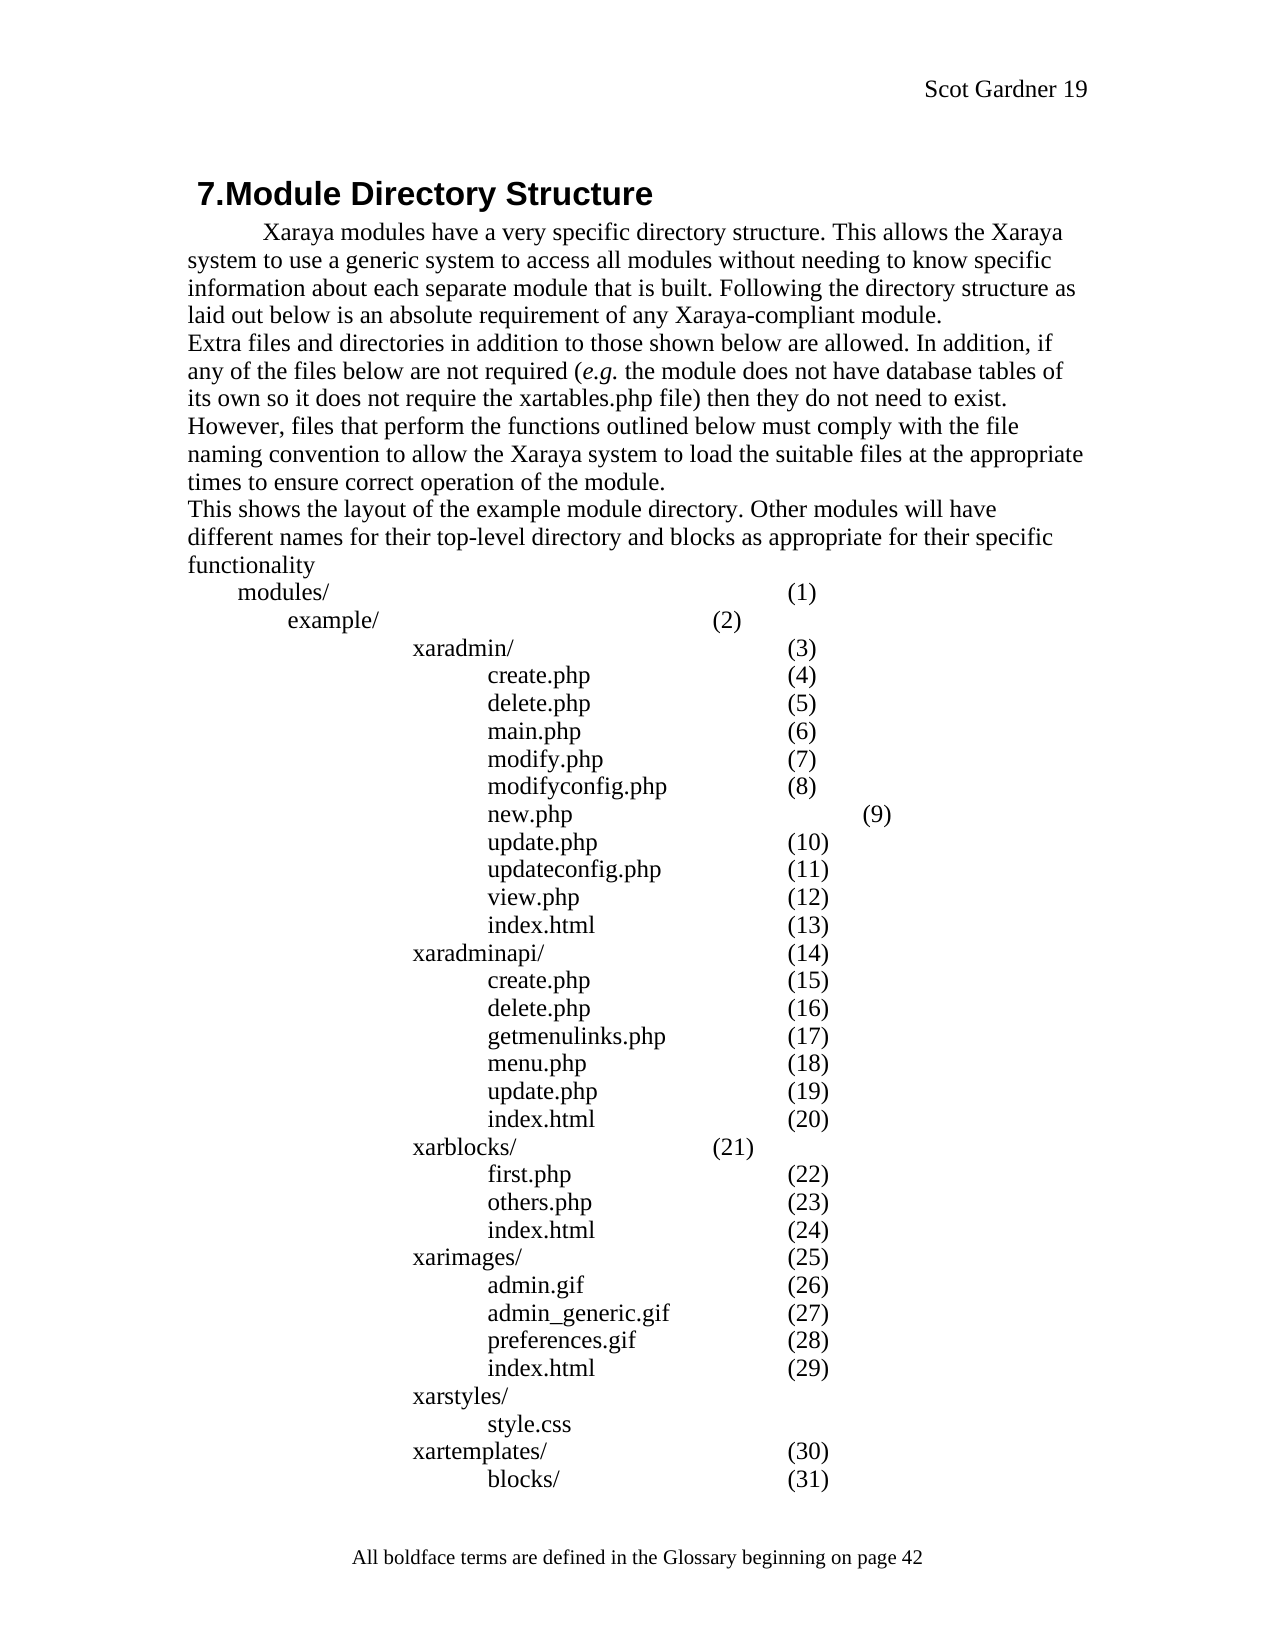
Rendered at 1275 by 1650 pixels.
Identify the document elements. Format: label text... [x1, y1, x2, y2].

text xarblocks/ (21) [187, 1133, 1087, 1160]
text xarstyles/ [187, 1382, 1087, 1410]
text create.php (15) [187, 966, 1087, 994]
text index.html (13) [187, 911, 1087, 939]
subtitle Module Directory Structure [187, 175, 1087, 212]
text index.html (29) [187, 1354, 1087, 1382]
text modifyconfig.php (8) [187, 772, 1087, 800]
text Extra files and directories in addition to those shown below are allowed. In addition, if any of the files below are not required (e.g. the module does not have database tables of its own so it does not require the xartables.php file) then they do not need to exist. However, files that perform the functions outlined below must comply with the file naming convention to allow the Xaraya system to load the suitable files at the appropriate times to ensure correct operation of the module. [187, 329, 1087, 495]
text blocks/ (31) [187, 1465, 1087, 1493]
text main.php (6) [187, 717, 1087, 745]
text modules/ (1) [187, 578, 1087, 606]
text first.php (22) [187, 1160, 1087, 1188]
text example/ (2) [187, 606, 1087, 634]
text modify.php (7) [187, 745, 1087, 772]
text preferences.gif (28) [187, 1327, 1087, 1354]
text new.php (9) [187, 800, 1087, 828]
text updateconfig.php (11) [187, 856, 1087, 883]
text xaradminapi/ (14) [187, 939, 1087, 966]
text view.php (12) [187, 883, 1087, 911]
text delete.php (5) [187, 689, 1087, 717]
text index.html (24) [187, 1216, 1087, 1243]
text xarimages/ (25) [187, 1243, 1087, 1271]
text style.css [187, 1410, 1087, 1437]
text delete.php (16) [187, 994, 1087, 1022]
text update.php (10) [187, 828, 1087, 856]
text menu.php (18) [187, 1049, 1087, 1077]
text create.php (4) [187, 662, 1087, 689]
text others.php (23) [187, 1188, 1087, 1216]
text index.html (20) [187, 1105, 1087, 1133]
text admin.gif (26) [187, 1271, 1087, 1299]
text admin_generic.gif (27) [187, 1299, 1087, 1327]
text xartemplates/ (30) [187, 1437, 1087, 1465]
text This shows the layout of the example module directory. Other modules will have different names for their top-level directory and blocks as appropriate for their specific functionality [187, 495, 1087, 578]
text Xaraya modules have a very specific directory structure. This allows the Xaraya system to use a generic system to access all modules without needing to know specific information about each separate module that is built. Following the directory structure as laid out below is an absolute requirement of any Xaraya-compliant module. [187, 218, 1087, 329]
text getmenulinks.php (17) [187, 1022, 1087, 1049]
text xaradmin/ (3) [187, 634, 1087, 662]
text update.php (19) [187, 1077, 1087, 1105]
